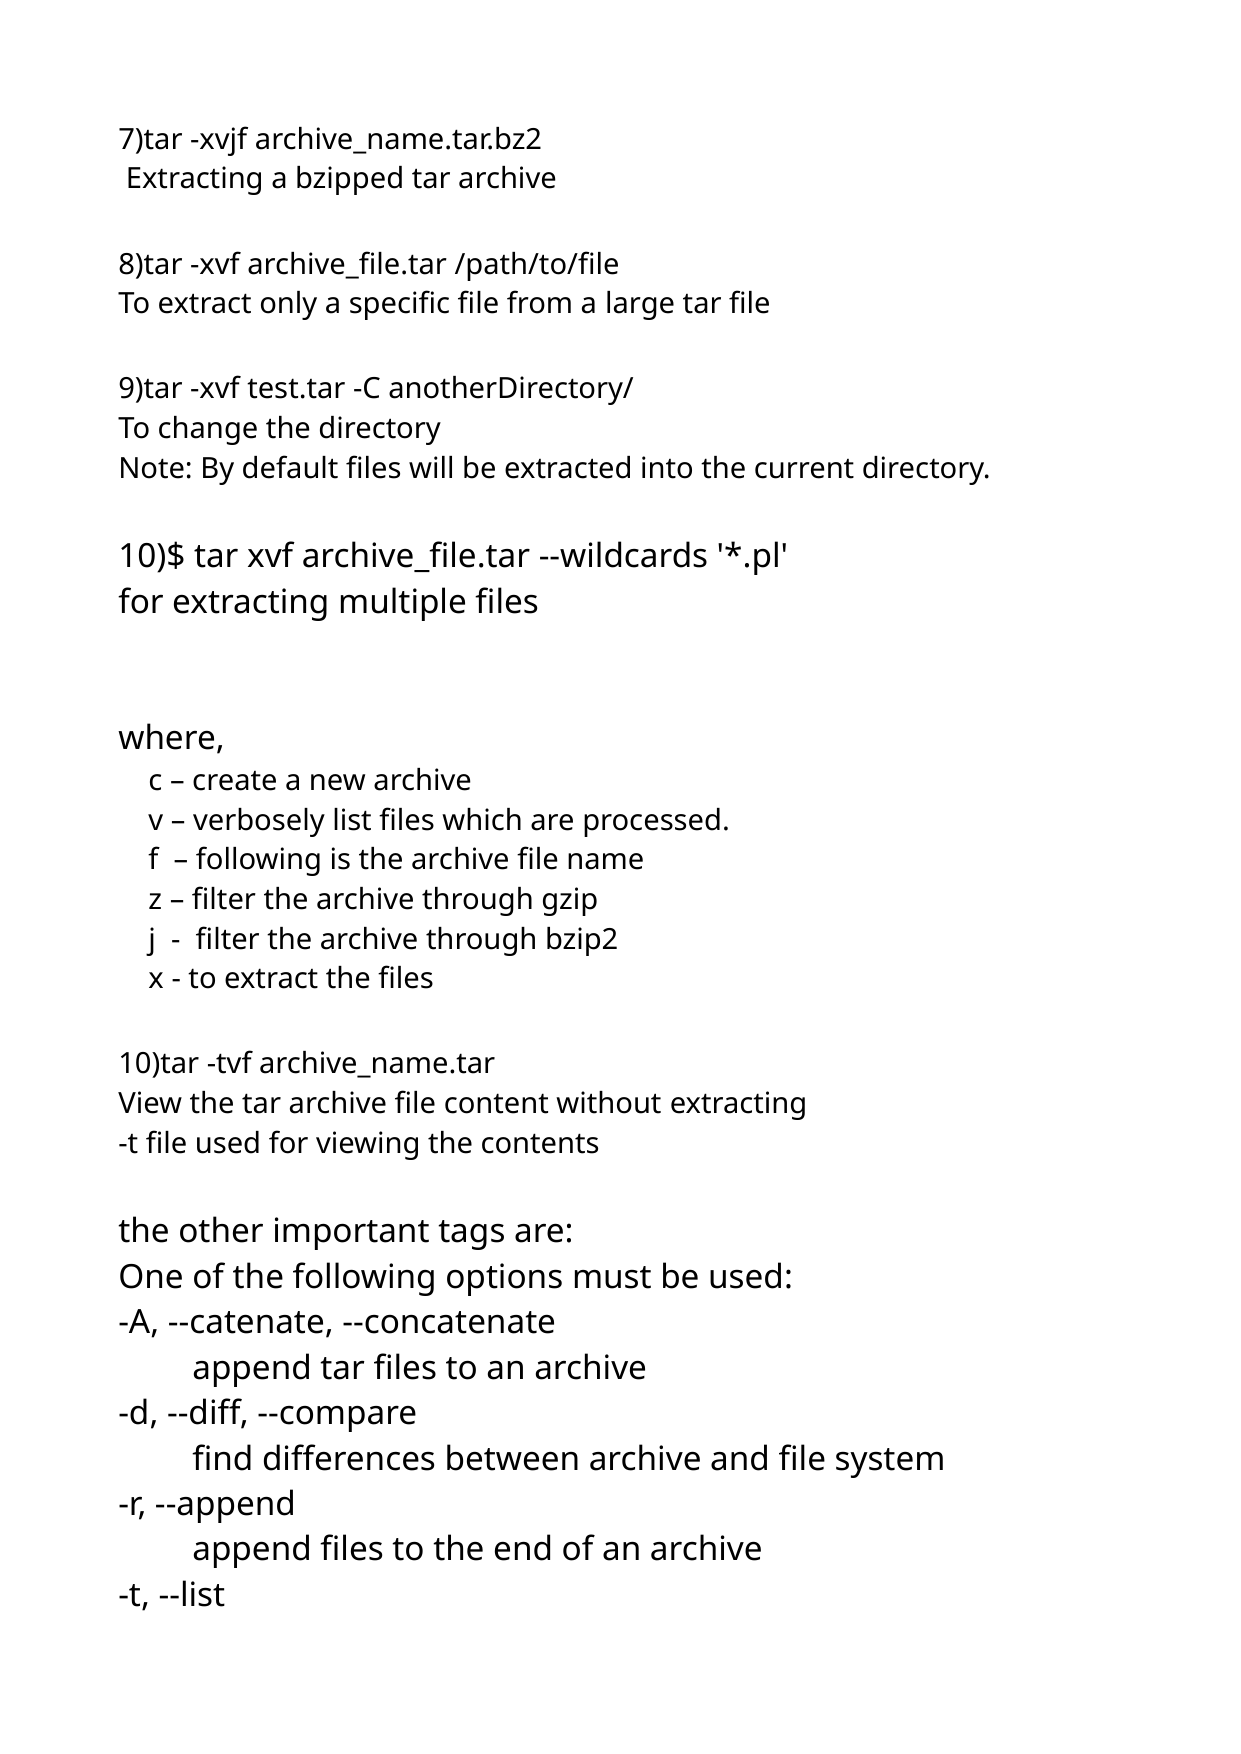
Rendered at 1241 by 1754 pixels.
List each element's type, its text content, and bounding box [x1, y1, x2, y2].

text append files to the end of an archive [118, 1525, 1122, 1571]
text 7)tar -xvjf archive_name.tar.bz2 [118, 118, 1122, 158]
text find differences between archive and file system [118, 1434, 1122, 1480]
text append tar files to an archive [118, 1343, 1122, 1389]
text 8)tar -xvf archive_file.tar /path/to/file [118, 243, 1122, 283]
text 9)tar -xvf test.tar -C anotherDirectory/ [118, 368, 1122, 407]
text To change the directory [118, 407, 1122, 447]
text for extracting multiple files [118, 578, 1122, 623]
text -r, --append [118, 1480, 1122, 1525]
text v – verbosely list files which are processed. [118, 799, 1122, 839]
text j - filter the archive through bzip2 [118, 918, 1122, 958]
text -A, --catenate, --concatenate [118, 1298, 1122, 1343]
text One of the following options must be used: [118, 1253, 1122, 1298]
text To extract only a specific file from a large tar file [118, 283, 1122, 322]
text where, [118, 714, 1122, 759]
text the other important tags are: [118, 1207, 1122, 1253]
text x - to extract the files [118, 958, 1122, 997]
text 10)tar -tvf archive_name.tar [118, 1043, 1122, 1082]
text Note: By default files will be extracted into the current directory. [118, 447, 1122, 487]
text f – following is the archive file name [118, 839, 1122, 878]
text 10)$ tar xvf archive_file.tar --wildcards '*.pl' [118, 532, 1122, 578]
text Extracting a bzipped tar archive [118, 158, 1122, 197]
text View the tar archive file content without extracting [118, 1082, 1122, 1122]
text z – filter the archive through gzip [118, 878, 1122, 918]
text -d, --diff, --compare [118, 1389, 1122, 1434]
text -t file used for viewing the contents [118, 1122, 1122, 1162]
text -t, --list [118, 1571, 1122, 1616]
text c – create a new archive [118, 759, 1122, 799]
